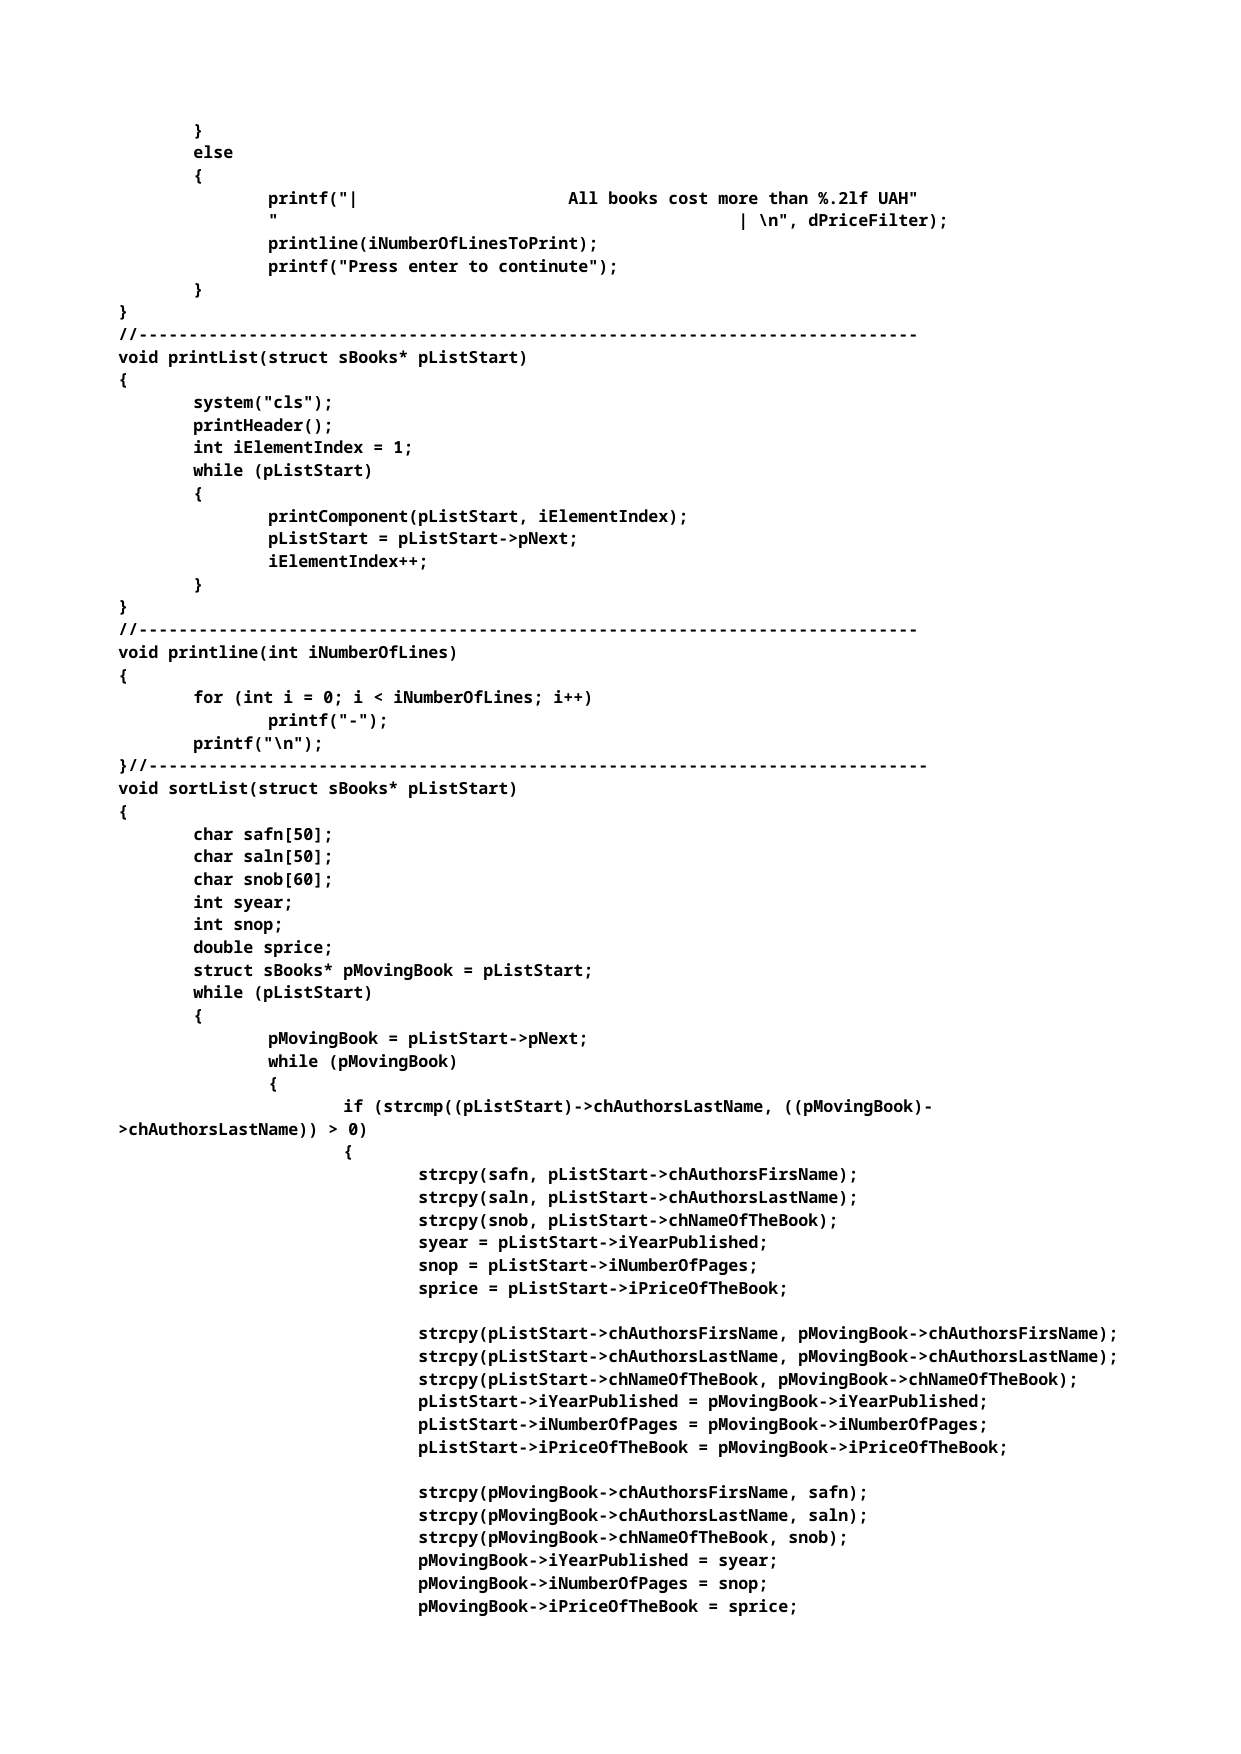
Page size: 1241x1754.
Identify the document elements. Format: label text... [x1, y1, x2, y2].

text } [118, 118, 1122, 141]
text pListStart->iYearPublished = pMovingBook->iYearPublished; [118, 1390, 1122, 1412]
text strcpy(snob, pListStart->chNameOfTheBook); [118, 1208, 1122, 1231]
text void printList(struct sBooks* pListStart) [118, 345, 1122, 368]
text pMovingBook->iNumberOfPages = snop; [118, 1571, 1122, 1594]
text int iElementIndex = 1; [118, 436, 1122, 459]
text char safn[50]; [118, 822, 1122, 845]
text while (pMovingBook) [118, 1049, 1122, 1072]
text printline(iNumberOfLinesToPrint); [118, 232, 1122, 254]
text { [118, 1072, 1122, 1094]
text strcpy(pListStart->chAuthorsFirsName, pMovingBook->chAuthorsFirsName); [118, 1322, 1122, 1344]
text int syear; [118, 890, 1122, 913]
text printf("\n"); [118, 731, 1122, 754]
text printf("| All books cost more than %.2lf UAH" [118, 186, 1122, 209]
text }//------------------------------------------------------------------------------ [118, 754, 1122, 777]
text strcpy(pListStart->chAuthorsLastName, pMovingBook->chAuthorsLastName); [118, 1344, 1122, 1367]
text } [118, 300, 1122, 322]
text { [118, 799, 1122, 822]
text void printline(int iNumberOfLines) [118, 640, 1122, 663]
text pMovingBook->iYearPublished = syear; [118, 1549, 1122, 1571]
text if (strcmp((pListStart)->chAuthorsLastName, ((pMovingBook)->chAuthorsLastName)) > 0) [118, 1094, 1122, 1140]
text " | \n", dPriceFilter); [118, 209, 1122, 232]
text while (pListStart) [118, 981, 1122, 1004]
text { [118, 1004, 1122, 1026]
text for (int i = 0; i < iNumberOfLines; i++) [118, 686, 1122, 708]
text strcpy(saln, pListStart->chAuthorsLastName); [118, 1185, 1122, 1208]
text int snop; [118, 913, 1122, 936]
text strcpy(pListStart->chNameOfTheBook, pMovingBook->chNameOfTheBook); [118, 1367, 1122, 1390]
text printf("Press enter to continute"); [118, 254, 1122, 277]
text snop = pListStart->iNumberOfPages; [118, 1253, 1122, 1276]
text strcpy(pMovingBook->chAuthorsFirsName, safn); [118, 1481, 1122, 1503]
text printf("-"); [118, 708, 1122, 731]
text struct sBooks* pMovingBook = pListStart; [118, 958, 1122, 981]
text } [118, 595, 1122, 618]
text sprice = pListStart->iPriceOfTheBook; [118, 1276, 1122, 1299]
text pListStart = pListStart->pNext; [118, 527, 1122, 549]
text //------------------------------------------------------------------------------ [118, 322, 1122, 345]
text double sprice; [118, 936, 1122, 958]
text syear = pListStart->iYearPublished; [118, 1231, 1122, 1253]
text { [118, 368, 1122, 391]
text { [118, 481, 1122, 504]
text strcpy(safn, pListStart->chAuthorsFirsName); [118, 1163, 1122, 1185]
text } [118, 277, 1122, 300]
text printHeader(); [118, 413, 1122, 436]
text { [118, 663, 1122, 686]
text system("cls"); [118, 391, 1122, 413]
text } [118, 572, 1122, 595]
text { [118, 163, 1122, 186]
text void sortList(struct sBooks* pListStart) [118, 777, 1122, 799]
text while (pListStart) [118, 459, 1122, 481]
text pListStart->iNumberOfPages = pMovingBook->iNumberOfPages; [118, 1412, 1122, 1435]
text strcpy(pMovingBook->chAuthorsLastName, saln); [118, 1503, 1122, 1526]
text pListStart->iPriceOfTheBook = pMovingBook->iPriceOfTheBook; [118, 1435, 1122, 1458]
text strcpy(pMovingBook->chNameOfTheBook, snob); [118, 1526, 1122, 1549]
text char saln[50]; [118, 845, 1122, 867]
text else [118, 141, 1122, 163]
text iElementIndex++; [118, 549, 1122, 572]
text { [118, 1140, 1122, 1163]
text printComponent(pListStart, iElementIndex); [118, 504, 1122, 527]
text pMovingBook = pListStart->pNext; [118, 1026, 1122, 1049]
text //------------------------------------------------------------------------------ [118, 618, 1122, 640]
text char snob[60]; [118, 867, 1122, 890]
text pMovingBook->iPriceOfTheBook = sprice; [118, 1594, 1122, 1617]
